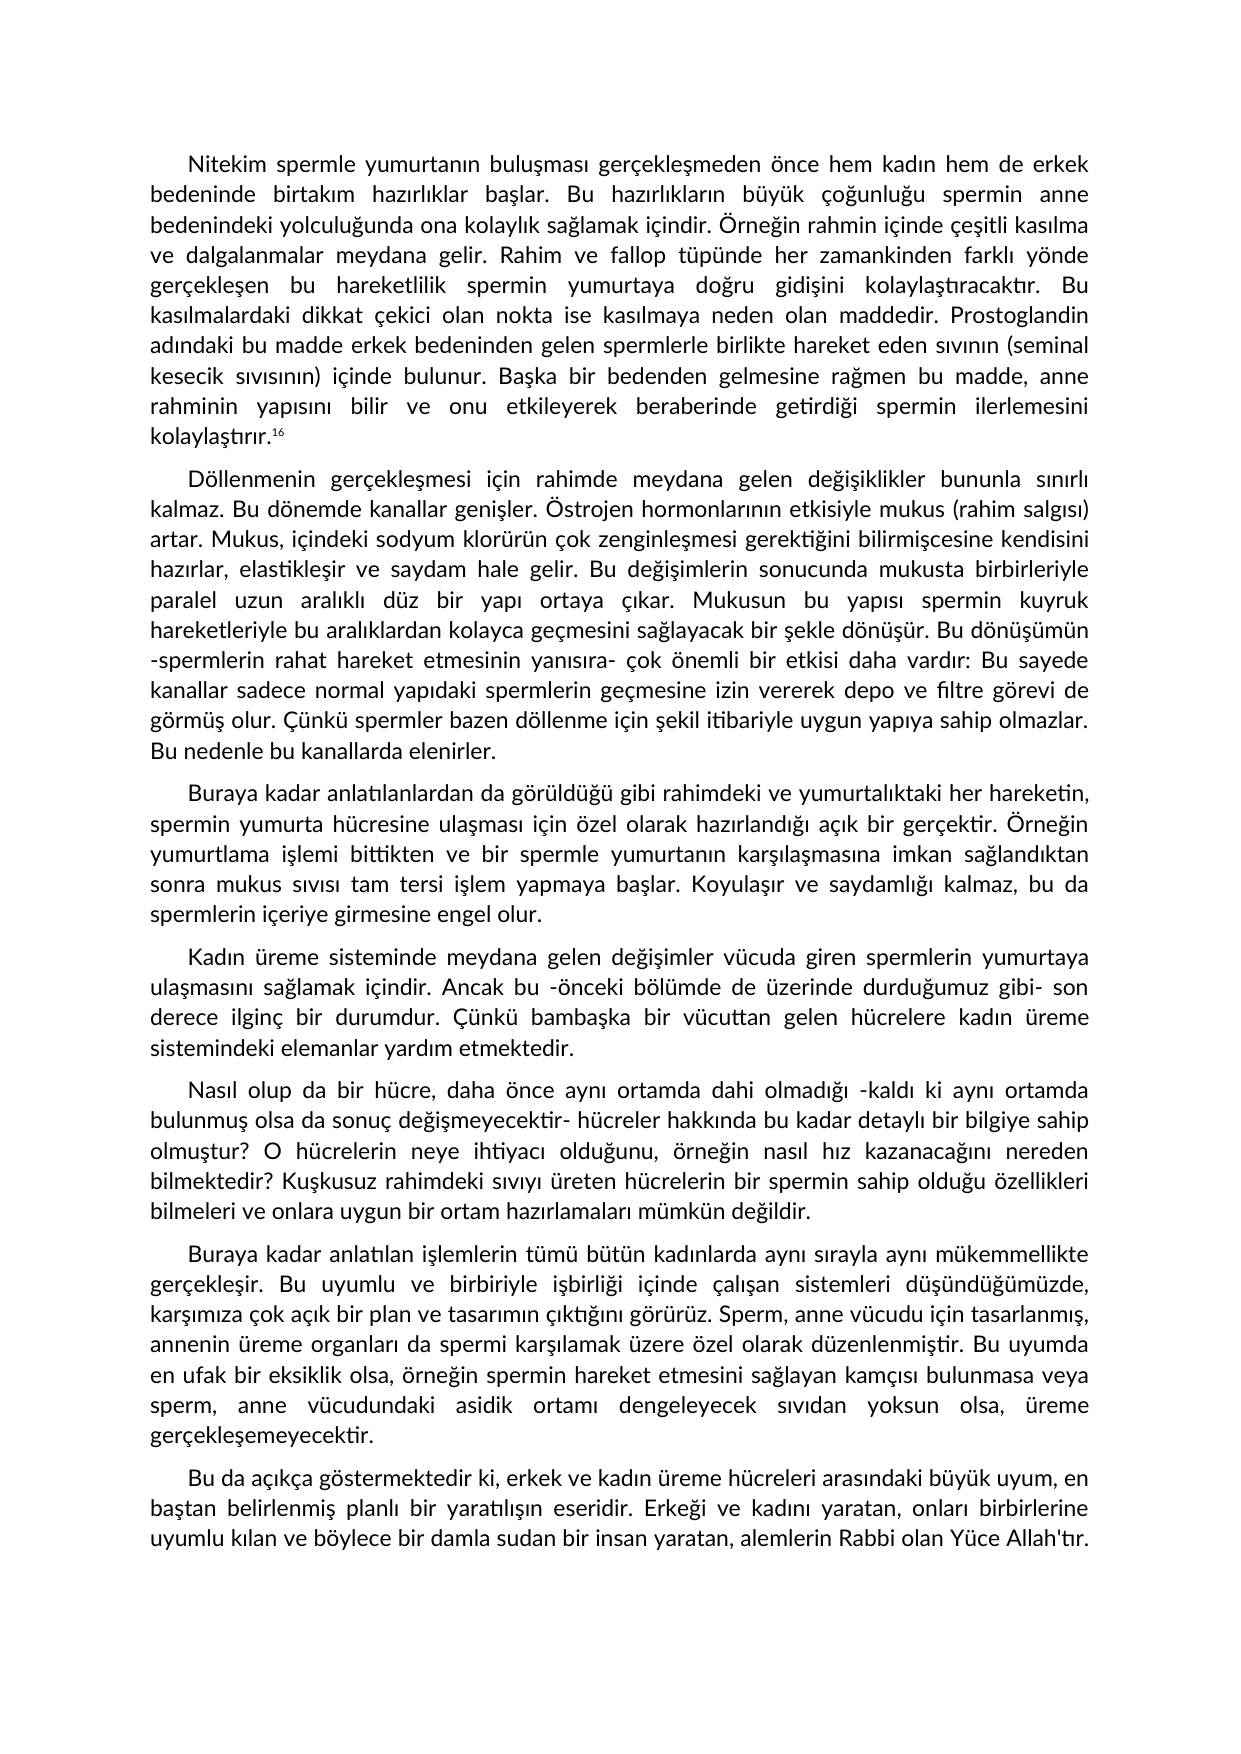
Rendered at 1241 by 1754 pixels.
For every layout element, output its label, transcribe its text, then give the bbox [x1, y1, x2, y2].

text Döllenmenin gerçekleşmesi için rahimde meydana gelen değişiklikler bununla sınırlı kalmaz. Bu dönemde kanallar genişler. Östrojen hormonlarının etkisiyle mukus (rahim salgısı) artar. Mukus, içindeki sodyum klorürün çok zenginleşmesi gerektiğini bilirmişcesine kendisini hazırlar, elastikleşir ve saydam hale gelir. Bu değişimlerin sonucunda mukusta birbirleriyle paralel uzun aralıklı düz bir yapı ortaya çıkar. Mukusun bu yapısı spermin kuyruk hareketleriyle bu aralıklardan kolayca geçmesini sağlayacak bir şekle dönüşür. Bu dönüşümün -spermlerin rahat hareket etmesinin yanısıra- çok önemli bir etkisi daha vardır: Bu sayede kanallar sadece normal yapıdaki spermlerin geçmesine izin vererek depo ve filtre görevi de görmüş olur. Çünkü spermler bazen döllenme için şekil itibariyle uygun yapıya sahip olmazlar. Bu nedenle bu kanallarda elenirler. [150, 464, 1090, 764]
text Bu da açıkça göstermektedir ki, erkek ve kadın üreme hücreleri arasındaki büyük uyum, en baştan belirlenmiş planlı bir yaratılışın eseridir. Erkeği ve kadını yaratan, onları birbirlerine uyumlu kılan ve böylece bir damla sudan bir insan yaratan, alemlerin Rabbi olan Yüce Allah'tır. [150, 1463, 1090, 1551]
text Nasıl olup da bir hücre, daha önce aynı ortamda dahi olmadığı -kaldı ki aynı ortamda bulunmuş olsa da sonuç değişmeyecektir- hücreler hakkında bu kadar detaylı bir bilgiye sahip olmuştur? O hücrelerin neye ihtiyacı olduğunu, örneğin nasıl hız kazanacağını nereden bilmektedir? Kuşkusuz rahimdeki sıvıyı üreten hücrelerin bir spermin sahip olduğu özellikleri bilmeleri ve onlara uygun bir ortam hazırlamaları mümkün değildir. [150, 1076, 1090, 1224]
text Kadın üreme sisteminde meydana gelen değişimler vücuda giren spermlerin yumurtaya ulaşmasını sağlamak içindir. Ancak bu -önceki bölümde de üzerinde durduğumuz gibi- son derece ilginç bir durumdur. Çünkü bambaşka bir vücuttan gelen hücrelere kadın üreme sistemindeki elemanlar yardım etmektedir. [150, 943, 1090, 1061]
text Buraya kadar anlatılanlardan da görüldüğü gibi rahimdeki ve yumurtalıktaki her hareketin, spermin yumurta hücresine ulaşması için özel olarak hazırlandığı açık bir gerçektir. Örneğin yumurtlama işlemi bittikten ve bir spermle yumurtanın karşılaşmasına imkan sağlandıktan sonra mukus sıvısı tam tersi işlem yapmaya başlar. Koyulaşır ve saydamlığı kalmaz, bu da spermlerin içeriye girmesine engel olur. [150, 779, 1090, 927]
text Buraya kadar anlatılan işlemlerin tümü bütün kadınlarda aynı sırayla aynı mükemmellikte gerçekleşir. Bu uyumlu ve birbiriyle işbirliği içinde çalışan sistemleri düşündüğümüzde, karşımıza çok açık bir plan ve tasarımın çıktığını görürüz. Sperm, anne vücudu için tasarlanmış, annenin üreme organları da spermi karşılamak üzere özel olarak düzenlenmiştir. Bu uyumda en ufak bir eksiklik olsa, örneğin spermin hareket etmesini sağlayan kamçısı bulunmasa veya sperm, anne vücudundaki asidik ortamı dengeleyecek sıvıdan yoksun olsa, üreme gerçekleşemeyecektir. [150, 1239, 1090, 1448]
text Nitekim spermle yumurtanın buluşması gerçekleşmeden önce hem kadın hem de erkek bedeninde birtakım hazırlıklar başlar. Bu hazırlıkların büyük çoğunluğu spermin anne bedenindeki yolculuğunda ona kolaylık sağlamak içindir. Örneğin rahmin içinde çeşitli kasılma ve dalgalanmalar meydana gelir. Rahim ve fallop tüpünde her zamankinden farklı yönde gerçekleşen bu hareketlilik spermin yumurtaya doğru gidişini kolaylaştıracaktır. Bu kasılmalardaki dikkat çekici olan nokta ise kasılmaya neden olan maddedir. Prostoglandin adındaki bu madde erkek bedeninden gelen spermlerle birlikte hareket eden sıvının (seminal kesecik sıvısının) içinde bulunur. Başka bir bedenden gelmesine rağmen bu madde, anne rahminin yapısını bilir ve onu etkileyerek beraberinde getirdiği spermin ilerlemesini kolaylaştırır.16 [150, 150, 1090, 449]
